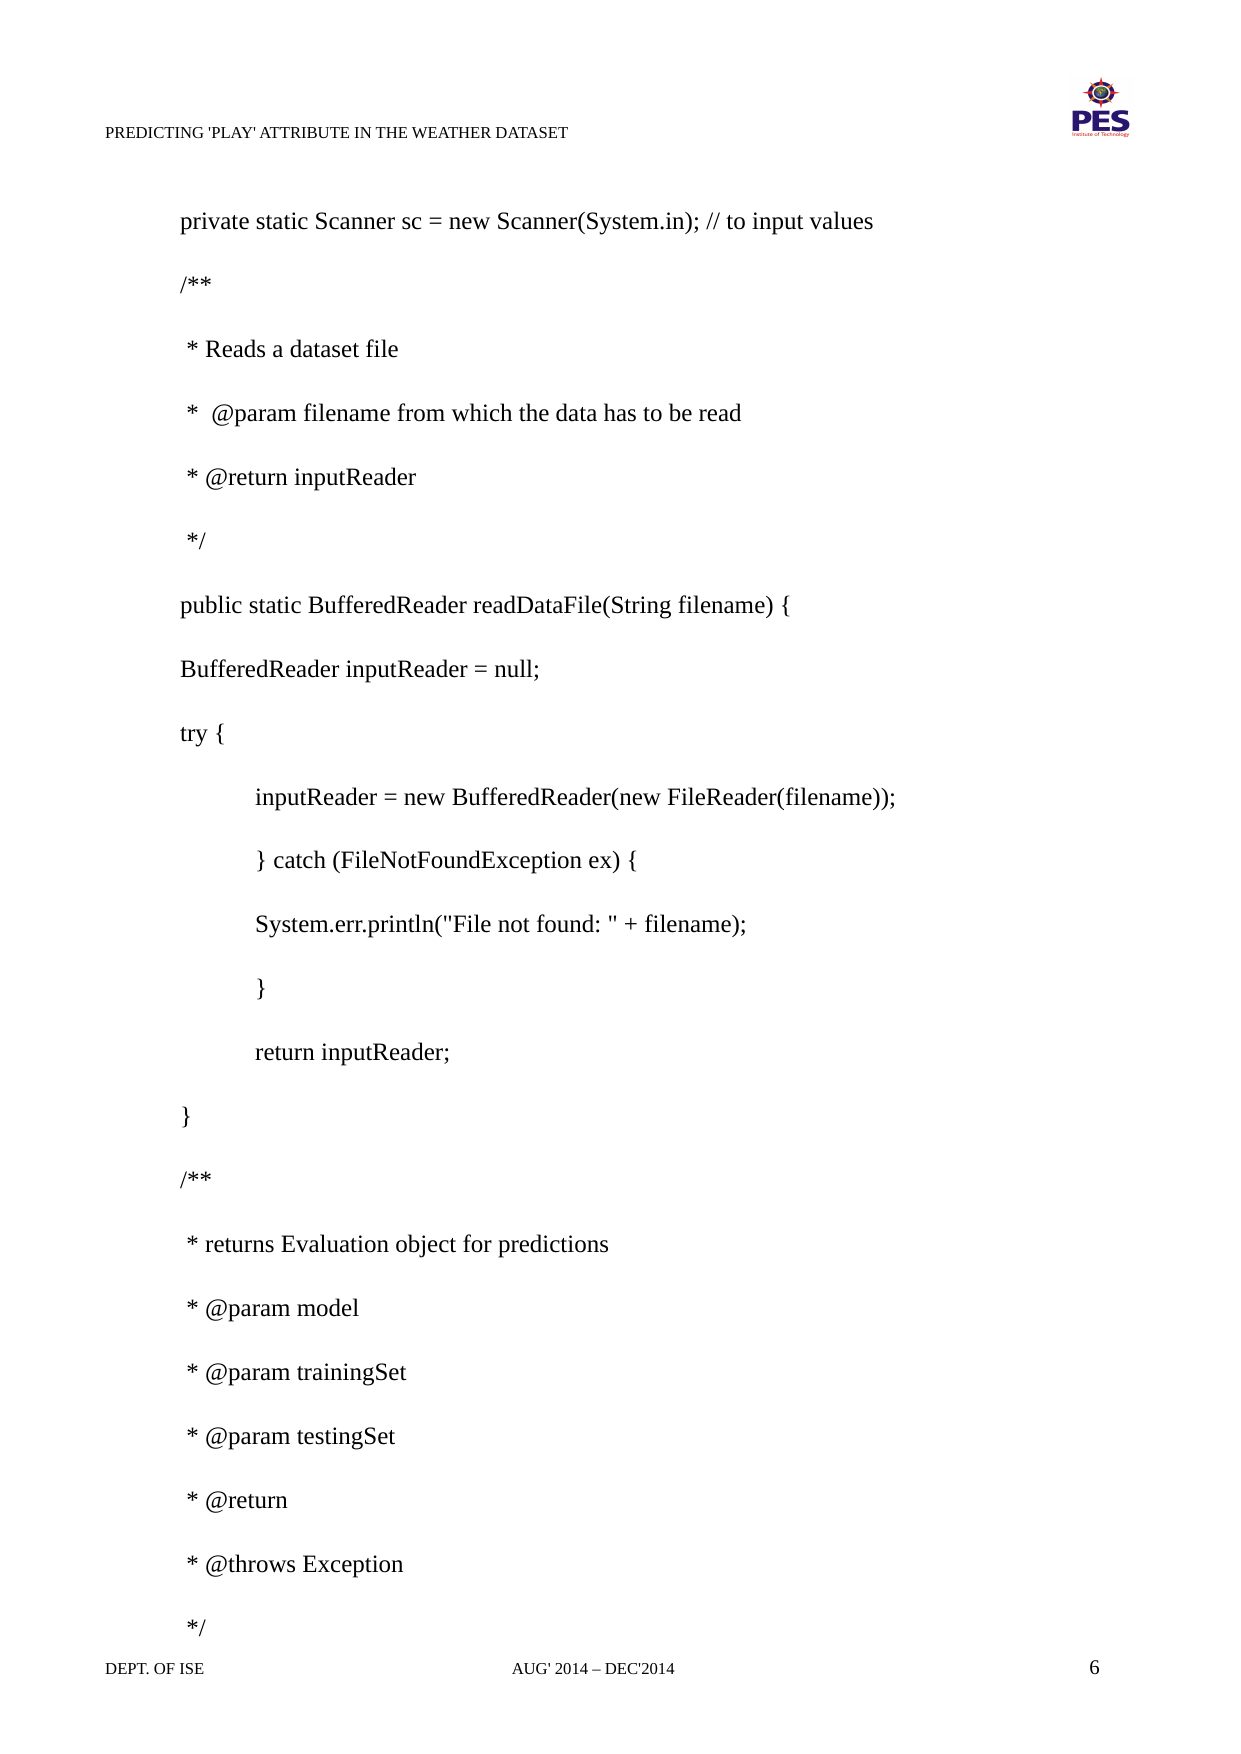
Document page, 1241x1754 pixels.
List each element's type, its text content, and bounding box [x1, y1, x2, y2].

text * @param trainingSet [105, 1357, 1135, 1386]
text public static BufferedReader readDataFile(String filename) { [105, 590, 1135, 618]
text * @param testingSet [105, 1421, 1135, 1450]
text } [105, 1101, 1135, 1130]
text } [105, 973, 1135, 1002]
text * @return [105, 1485, 1135, 1514]
text System.err.println("File not found: " + filename); [105, 909, 1135, 938]
text private static Scanner sc = new Scanner(System.in); // to input values [105, 206, 1135, 235]
text */ [105, 1613, 1135, 1642]
text */ [105, 526, 1135, 554]
text return inputReader; [105, 1037, 1135, 1066]
text inputReader = new BufferedReader(new FileReader(filename)); [105, 782, 1135, 810]
text * Reads a dataset file [105, 334, 1135, 363]
text /** [105, 270, 1135, 299]
text * @param filename from which the data has to be read [105, 398, 1135, 427]
text * @return inputReader [105, 462, 1135, 491]
text * @throws Exception [105, 1549, 1135, 1578]
text /** [105, 1165, 1135, 1194]
text * @param model [105, 1293, 1135, 1322]
picture [1068, 75, 1134, 139]
text * returns Evaluation object for predictions [105, 1229, 1135, 1258]
text BufferedReader inputReader = null; [105, 654, 1135, 682]
text } catch (FileNotFoundException ex) { [105, 846, 1135, 874]
text try { [105, 718, 1135, 746]
